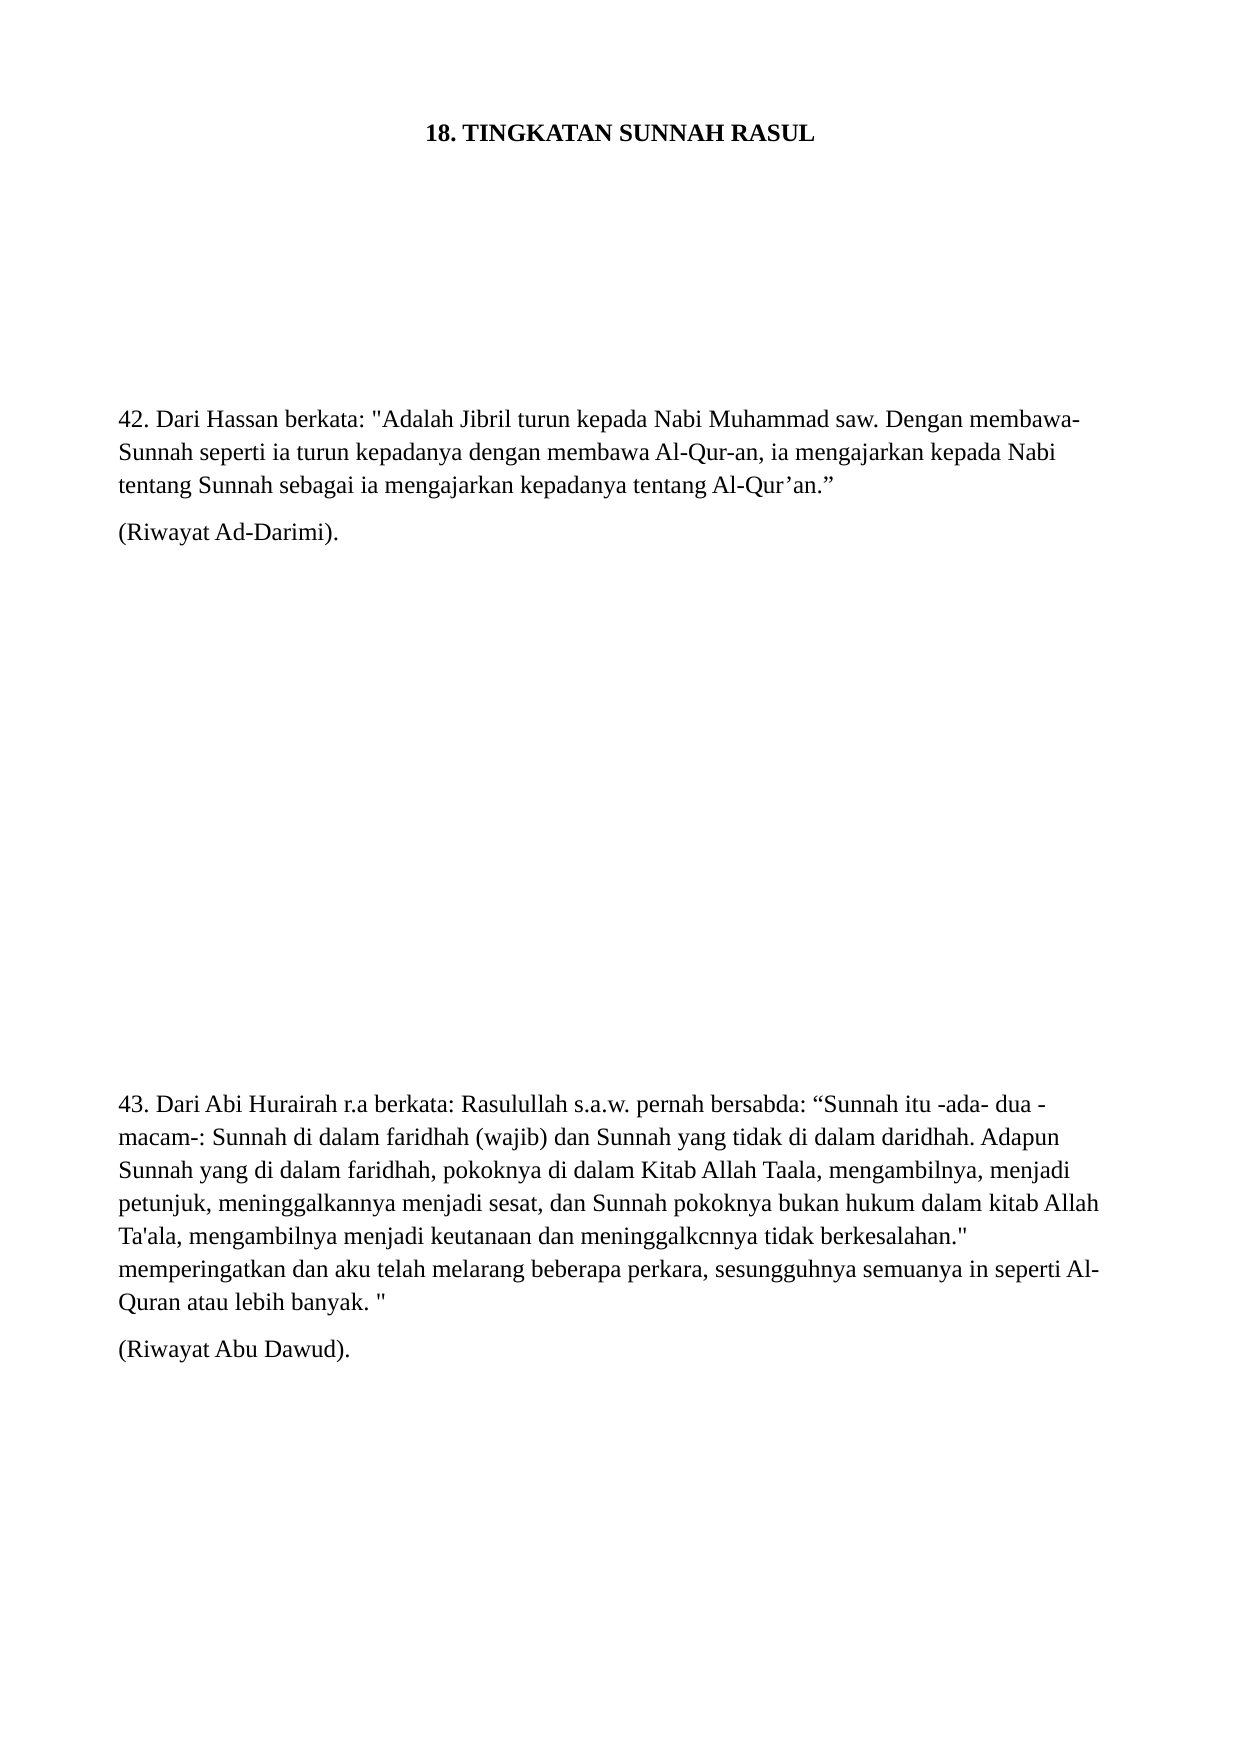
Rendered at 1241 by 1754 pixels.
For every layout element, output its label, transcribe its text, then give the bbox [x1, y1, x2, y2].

text (Riwayat Ad-Darimi). [118, 517, 1122, 546]
text 18. TINGKATAN SUNNAH RASUL [118, 118, 1122, 147]
text (Riwayat Abu Dawud). [118, 1334, 1122, 1363]
text 42. Dari Hassan berkata: "Adalah Jibril turun kepada Nabi Muhammad saw. Dengan membawa- Sunnah seperti ia turun kepadanya dengan membawa Al-Qur-an, ia mengajarkan kepada Nabi tentang Sunnah sebagai ia mengajarkan kepadanya tentang Al-Qur’an.” [118, 404, 1122, 498]
text 43. Dari Abi Hurairah r.a berkata: Rasulullah s.a.w. pernah bersabda: “Sunnah itu -ada- dua -macam-: Sunnah di dalam faridhah (wajib) dan Sunnah yang tidak di dalam daridhah. Adapun Sunnah yang di dalam faridhah, pokoknya di dalam Kitab Allah Taala, mengambilnya, menjadi petunjuk, meninggalkannya menjadi sesat, dan Sunnah pokoknya bukan hukum dalam kitab Allah Ta'ala, mengambilnya menjadi keutanaan dan meninggalkcnnya tidak berkesalahan." memperingatkan dan aku telah melarang beberapa perkara, sesungguhnya semuanya in seperti Al-Quran atau lebih banyak. " [118, 1089, 1122, 1316]
